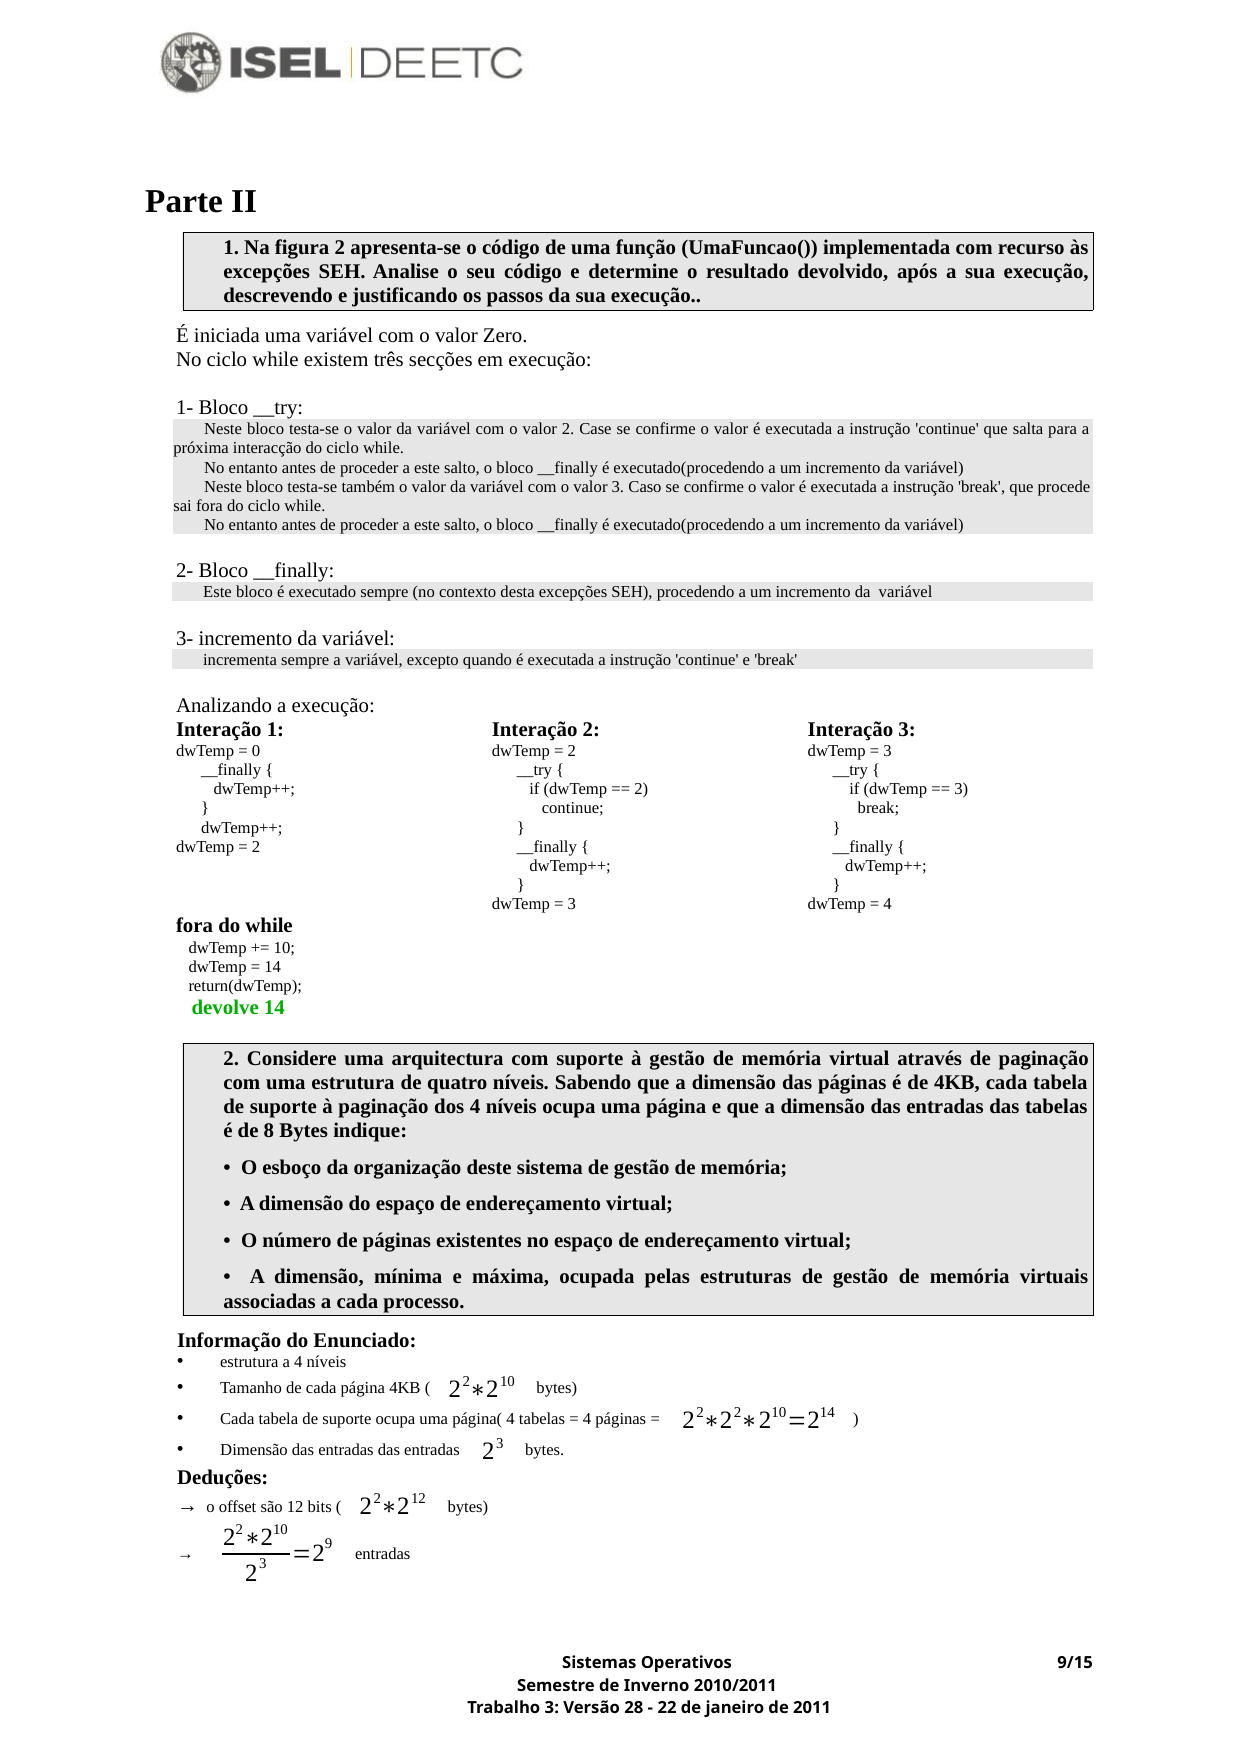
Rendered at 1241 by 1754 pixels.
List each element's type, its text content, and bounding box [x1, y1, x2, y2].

text dwTemp = 4 [777, 894, 1093, 913]
text 1- Bloco __try: [145, 395, 1093, 419]
text dwTemp = 2 [461, 741, 777, 760]
text dwTemp = 3 [777, 741, 1093, 760]
list estrutura a 4 níveis [145, 1352, 1093, 1372]
subtitle Parte II [145, 181, 1093, 219]
text devolve 14 [145, 995, 1093, 1019]
list • O esboço da organização deste sistema de gestão de memória; [184, 1152, 1093, 1179]
text dwTemp = 0 [145, 741, 461, 760]
text 3- incremento da variável: [145, 625, 1093, 649]
text continue; [461, 798, 777, 817]
list Dimensão das entradas das entradas bytes. [145, 1434, 1093, 1465]
text if (dwTemp == 3) [777, 779, 1093, 798]
text dwTemp = 14 [145, 957, 1093, 976]
text Neste bloco testa-se o valor da variável com o valor 2. Case se confirme o valor é executada a instrução 'continue' que salta para a próxima interacção do ciclo while. [173, 419, 1093, 457]
list 2. Considere uma arquitectura com suporte à gestão de memória virtual através de paginação com uma estrutura de quatro níveis. Sabendo que a dimensão das páginas é de 4KB, cada tabela de suporte à paginação dos 4 níveis ocupa uma página e que a dimensão das entradas das tabelas é de 8 Bytes indique: [184, 1044, 1093, 1142]
text dwTemp++; [145, 779, 461, 798]
list • A dimensão do espaço de endereçamento virtual; [184, 1188, 1093, 1215]
text } [461, 875, 777, 894]
text dwTemp++; [461, 856, 777, 875]
text } [777, 875, 1093, 894]
text No entanto antes de proceder a este salto, o bloco __finally é executado(procedendo a um incremento da variável) [173, 515, 1093, 534]
text if (dwTemp == 2) [461, 779, 777, 798]
text Este bloco é executado sempre (no contexto desta excepções SEH), procedendo a um incremento da variável [172, 582, 1093, 601]
text __finally { [777, 837, 1093, 856]
text Interação 3: [777, 717, 1093, 741]
text → o offset são 12 bits ( bytes) [145, 1489, 1093, 1521]
text 2- Bloco __finally: [145, 558, 1093, 582]
text Informação do Enunciado: [145, 1328, 1093, 1352]
text Neste bloco testa-se também o valor da variável com o valor 3. Caso se confirme o valor é executada a instrução 'break', que procede sai fora do ciclo while. [173, 477, 1093, 515]
list Cada tabela de suporte ocupa uma página( 4 tabelas = 4 páginas = ) [145, 1403, 1093, 1434]
text __try { [777, 760, 1093, 779]
text → entradas [145, 1521, 1093, 1586]
text Analizando a execução: [145, 693, 1093, 717]
text É iniciada uma variável com o valor Zero. [145, 323, 1093, 347]
text } [777, 817, 1093, 837]
text return(dwTemp); [145, 976, 1093, 995]
text __finally { [461, 837, 777, 856]
text dwTemp++; [777, 856, 1093, 875]
text } [461, 817, 777, 837]
text Deduções: [145, 1465, 1093, 1489]
text Interação 2: [461, 717, 777, 741]
list Tamanho de cada página 4KB ( bytes) [145, 1372, 1093, 1403]
list • A dimensão, mínima e máxima, ocupada pelas estruturas de gestão de memória virtuais associadas a cada processo. [184, 1261, 1093, 1315]
text dwTemp = 3 [461, 894, 777, 913]
text dwTemp += 10; [145, 937, 1093, 957]
text } [145, 798, 461, 817]
text fora do while [145, 913, 1093, 937]
text No entanto antes de proceder a este salto, o bloco __finally é executado(procedendo a um incremento da variável) [173, 457, 1093, 477]
list 1. Na figura 2 apresenta-se o código de uma função (UmaFuncao()) implementada com recurso às excepções SEH. Analise o seu código e determine o resultado devolvido, após a sua execução, descrevendo e justificando os passos da sua execução.. [184, 233, 1093, 310]
text incrementa sempre a variável, excepto quando é executada a instrução 'continue' e 'break' [172, 649, 1093, 669]
text No ciclo while existem três secções em execução: [145, 347, 1093, 371]
text __try { [461, 760, 777, 779]
text break; [777, 798, 1093, 817]
text dwTemp++; [145, 817, 461, 837]
picture [151, 17, 553, 118]
list • O número de páginas existentes no espaço de endereçamento virtual; [184, 1225, 1093, 1252]
text dwTemp = 2 [145, 837, 461, 856]
text __finally { [145, 760, 461, 779]
text Interação 1: [145, 717, 461, 741]
